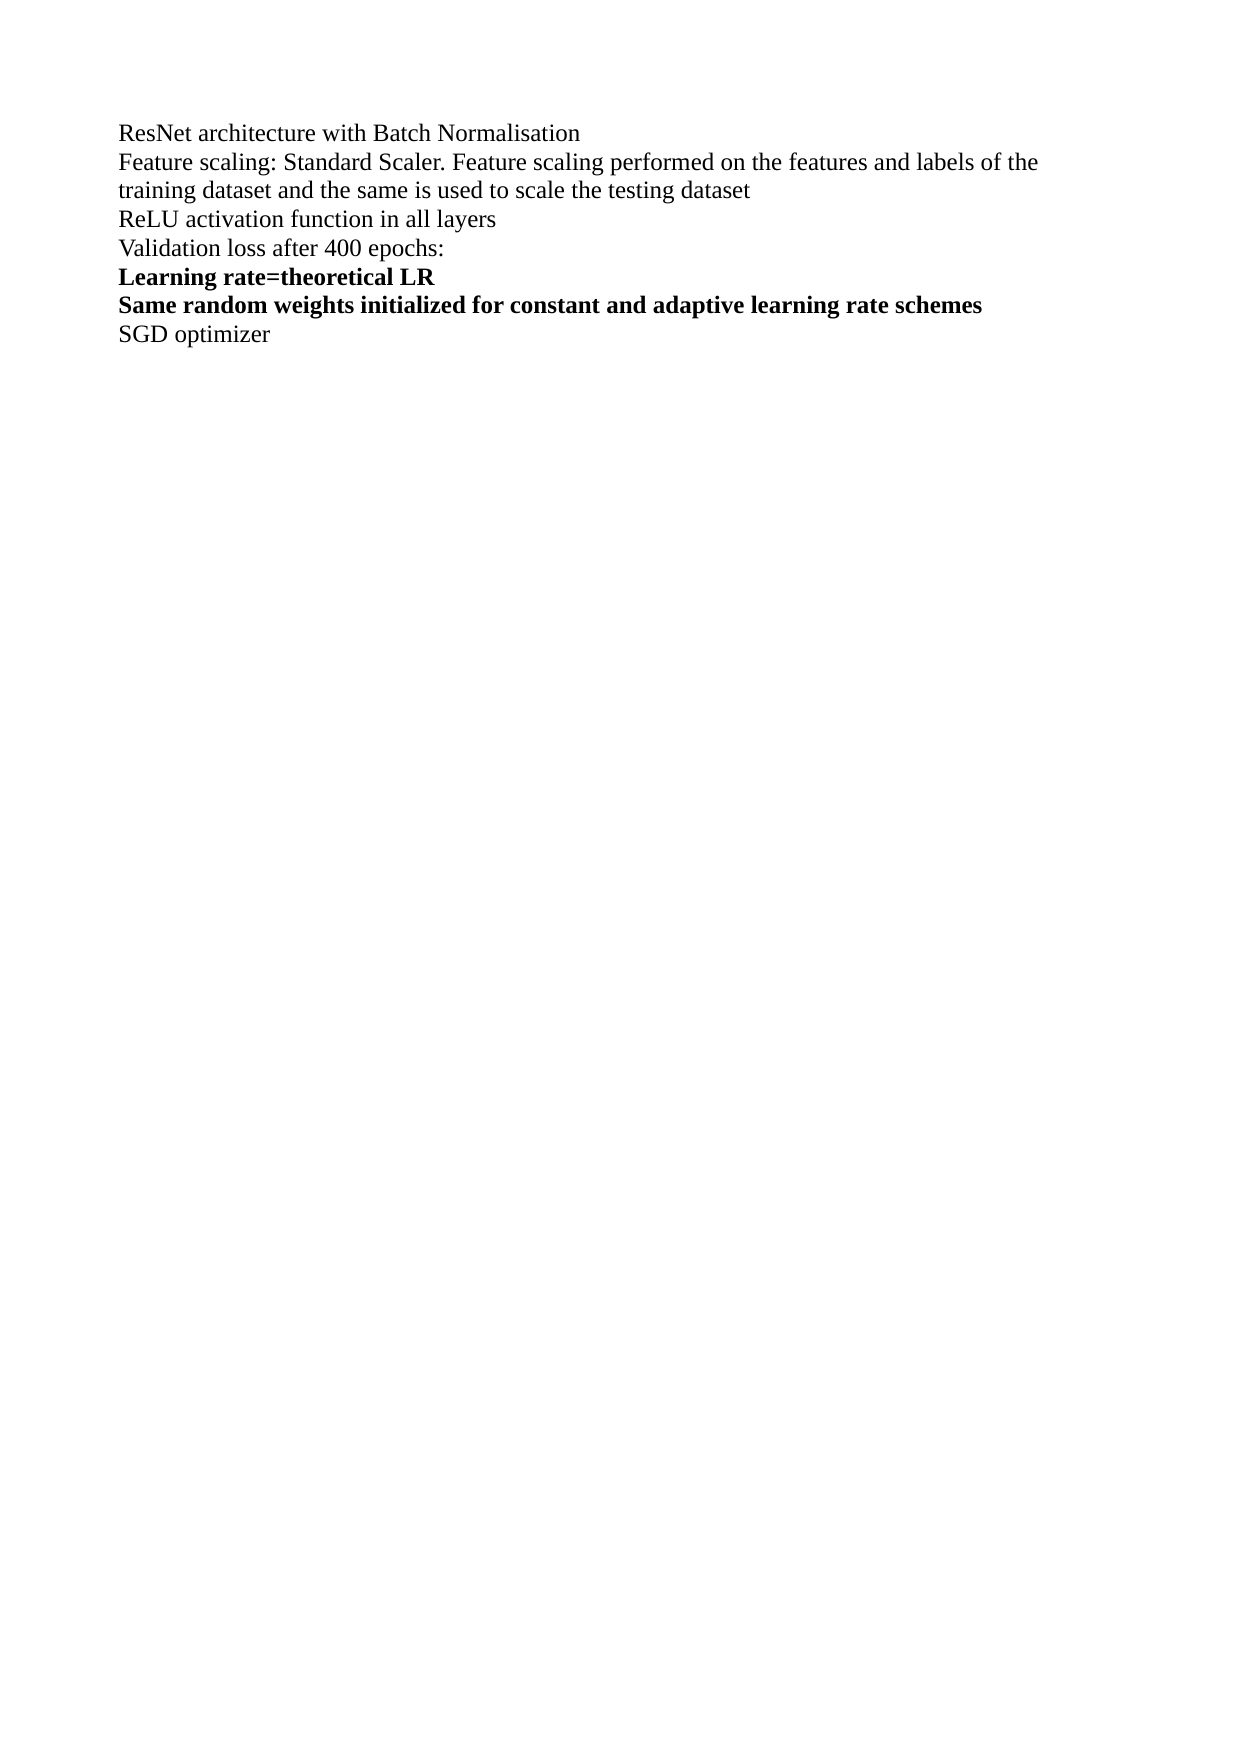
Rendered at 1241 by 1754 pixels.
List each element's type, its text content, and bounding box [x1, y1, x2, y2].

text Feature scaling: Standard Scaler. Feature scaling performed on the features and labels of the training dataset and the same is used to scale the testing dataset [118, 147, 1122, 204]
text ResNet architecture with Batch Normalisation [118, 118, 1122, 147]
text ReLU activation function in all layers [118, 204, 1122, 233]
text SGD optimizer [118, 319, 1122, 348]
text Validation loss after 400 epochs: [118, 233, 1122, 262]
text Learning rate=theoretical LR [118, 262, 1122, 291]
text Same random weights initialized for constant and adaptive learning rate schemes [118, 291, 1122, 319]
